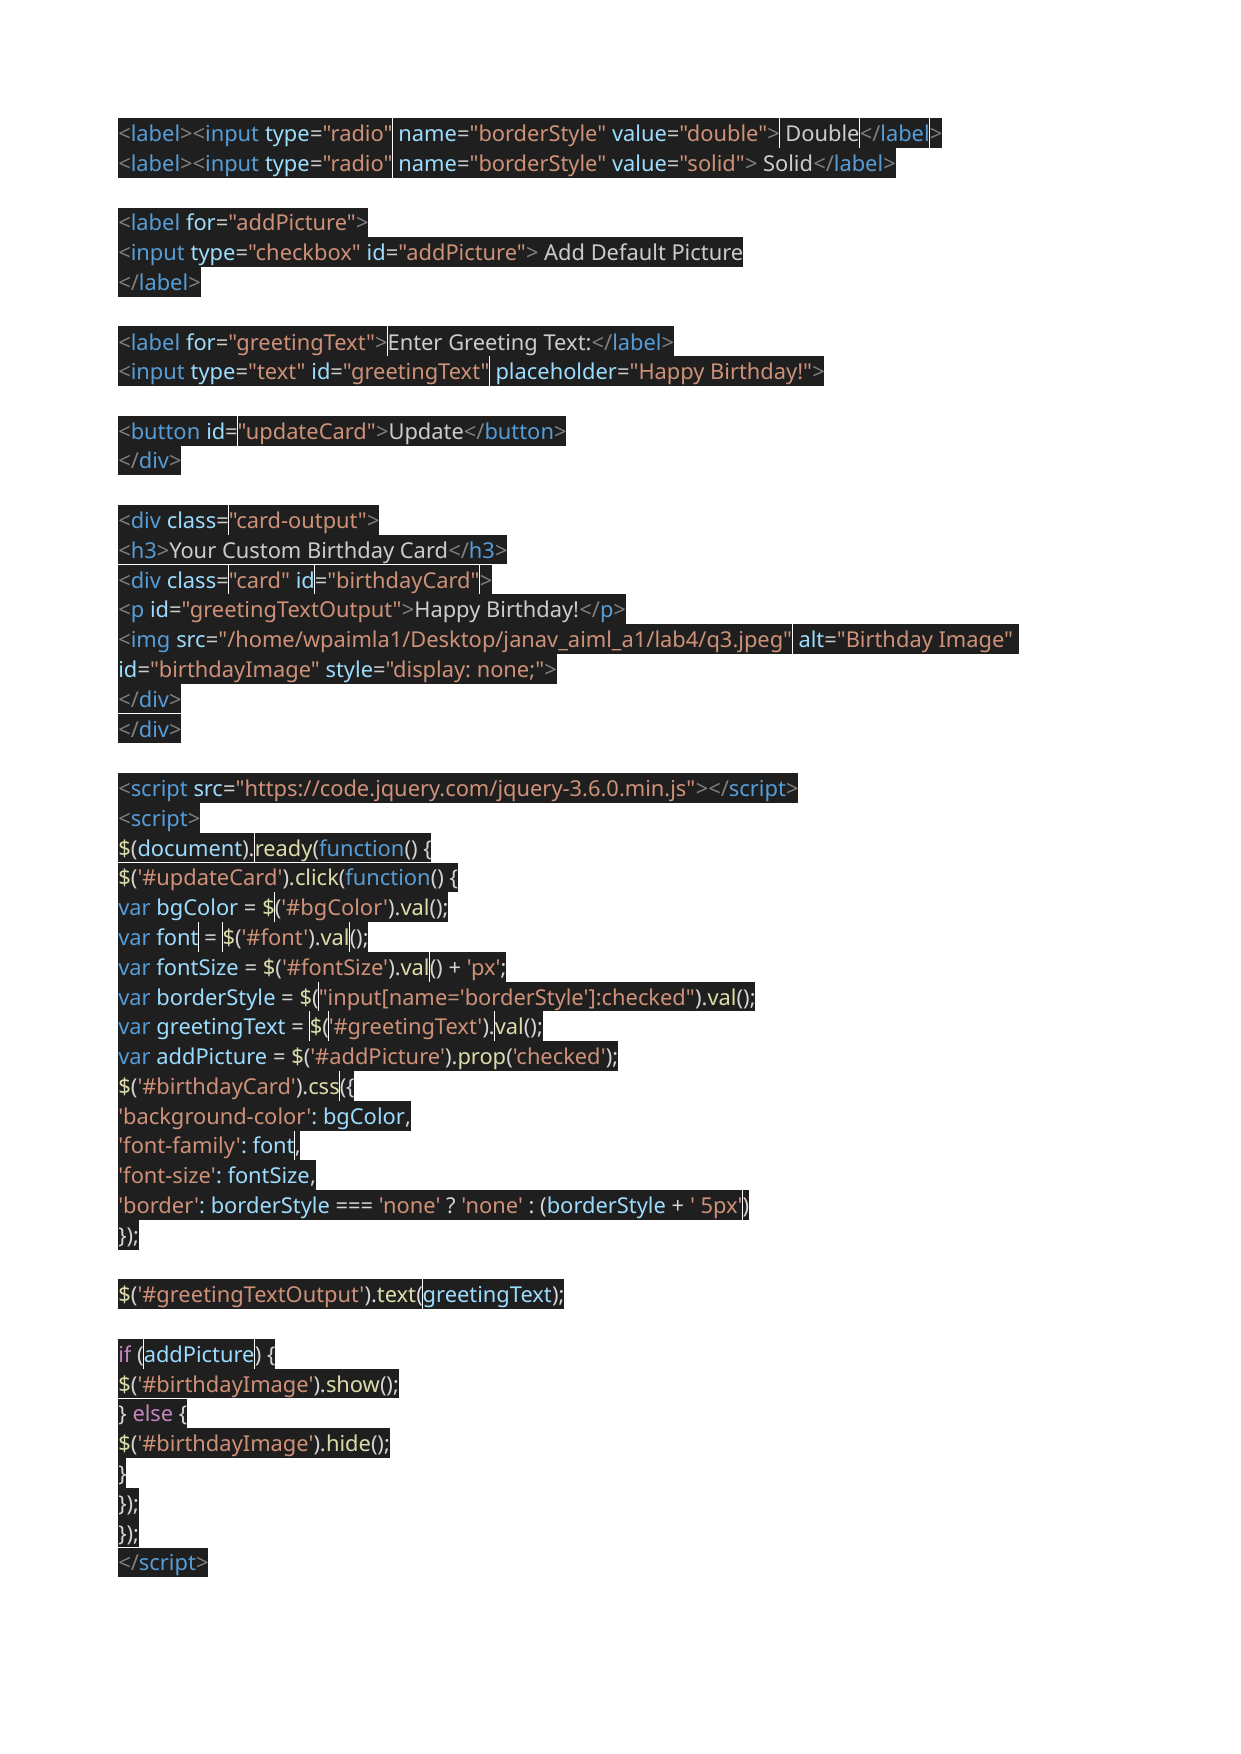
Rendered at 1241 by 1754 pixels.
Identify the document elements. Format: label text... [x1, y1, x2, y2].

text 'border': borderStyle === 'none' ? 'none' : (borderStyle + ' 5px') [118, 1190, 1122, 1220]
text }); [118, 1220, 1122, 1250]
text <label for="addPicture"> [118, 207, 1122, 237]
text }); [118, 1488, 1122, 1518]
text $('#birthdayImage').hide(); [118, 1428, 1122, 1458]
text <label><input type="radio" name="borderStyle" value="solid"> Solid</label> [118, 148, 1122, 178]
text } else { [118, 1398, 1122, 1428]
text <label for="greetingText">Enter Greeting Text:</label> [118, 326, 1122, 356]
text var bgColor = $('#bgColor').val(); [118, 892, 1122, 922]
text <h3>Your Custom Birthday Card</h3> [118, 535, 1122, 564]
text $('#birthdayImage').show(); [118, 1369, 1122, 1398]
text <div class="card-output"> [118, 505, 1122, 535]
text <button id="updateCard">Update</button> [118, 416, 1122, 446]
text $('#birthdayCard').css({ [118, 1071, 1122, 1101]
text </script> [118, 1547, 1122, 1577]
text <label><input type="radio" name="borderStyle" value="double"> Double</label> [118, 118, 1122, 148]
text var fontSize = $('#fontSize').val() + 'px'; [118, 952, 1122, 982]
text </div> [118, 446, 1122, 475]
text <p id="greetingTextOutput">Happy Birthday!</p> [118, 594, 1122, 624]
text <img src="/home/wpaimla1/Desktop/janav_aiml_a1/lab4/q3.jpeg" alt="Birthday Image" id="birthdayImage" style="display: none;"> [118, 624, 1122, 684]
text var font = $('#font').val(); [118, 922, 1122, 952]
text </label> [118, 267, 1122, 297]
text }); [118, 1518, 1122, 1547]
text </div> [118, 684, 1122, 713]
text var borderStyle = $("input[name='borderStyle']:checked").val(); [118, 982, 1122, 1011]
text if (addPicture) { [118, 1339, 1122, 1369]
text 'font-family': font, [118, 1131, 1122, 1160]
text <input type="text" id="greetingText" placeholder="Happy Birthday!"> [118, 356, 1122, 386]
text <input type="checkbox" id="addPicture"> Add Default Picture [118, 237, 1122, 267]
text var greetingText = $('#greetingText').val(); [118, 1011, 1122, 1041]
text } [118, 1458, 1122, 1488]
text $('#greetingTextOutput').text(greetingText); [118, 1279, 1122, 1309]
text <script src="https://code.jquery.com/jquery-3.6.0.min.js"></script> [118, 773, 1122, 803]
text 'background-color': bgColor, [118, 1101, 1122, 1131]
text $(document).ready(function() { [118, 833, 1122, 862]
text <script> [118, 803, 1122, 833]
text $('#updateCard').click(function() { [118, 862, 1122, 892]
text </div> [118, 713, 1122, 743]
text <div class="card" id="birthdayCard"> [118, 564, 1122, 594]
text var addPicture = $('#addPicture').prop('checked'); [118, 1041, 1122, 1071]
text 'font-size': fontSize, [118, 1160, 1122, 1190]
